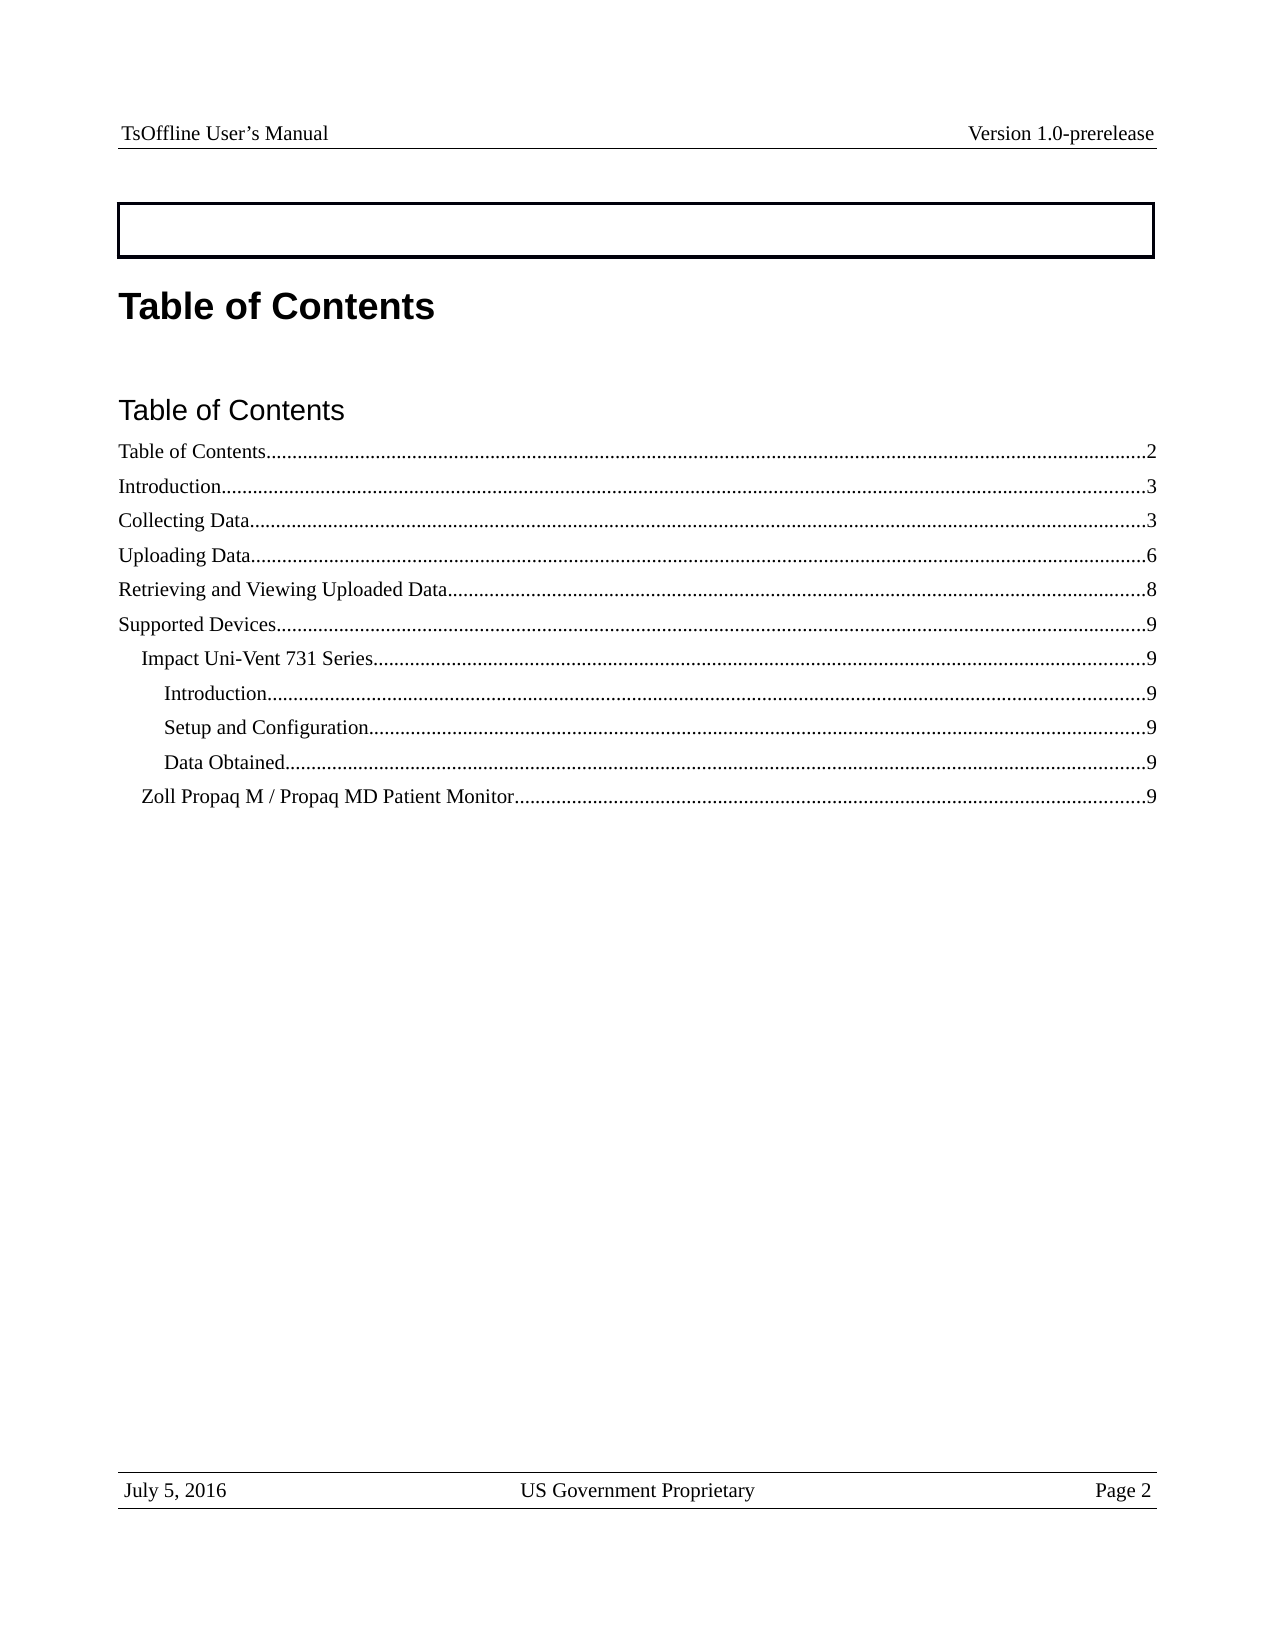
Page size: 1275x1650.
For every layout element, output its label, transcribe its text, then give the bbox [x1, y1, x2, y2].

text Table of Contents 2 [118, 439, 1157, 463]
text Retrieving and Viewing Uploaded Data 8 [118, 577, 1157, 601]
text Supported Devices 9 [118, 612, 1157, 636]
text Impact Uni-Vent 731 Series 9 [141, 646, 1157, 670]
text Zoll Propaq M / Propaq MD Patient Monitor 9 [141, 784, 1157, 808]
text Uploading Data 6 [118, 543, 1157, 567]
text Collecting Data 3 [118, 508, 1157, 532]
subtitle Table of Contents [118, 283, 1157, 327]
subtitle Table of Contents [118, 393, 1157, 427]
text Introduction 9 [164, 681, 1157, 705]
text Setup and Configuration 9 [164, 715, 1157, 739]
text Data Obtained 9 [164, 750, 1157, 774]
text Introduction 3 [118, 474, 1157, 498]
table_cell [120, 205, 1152, 255]
